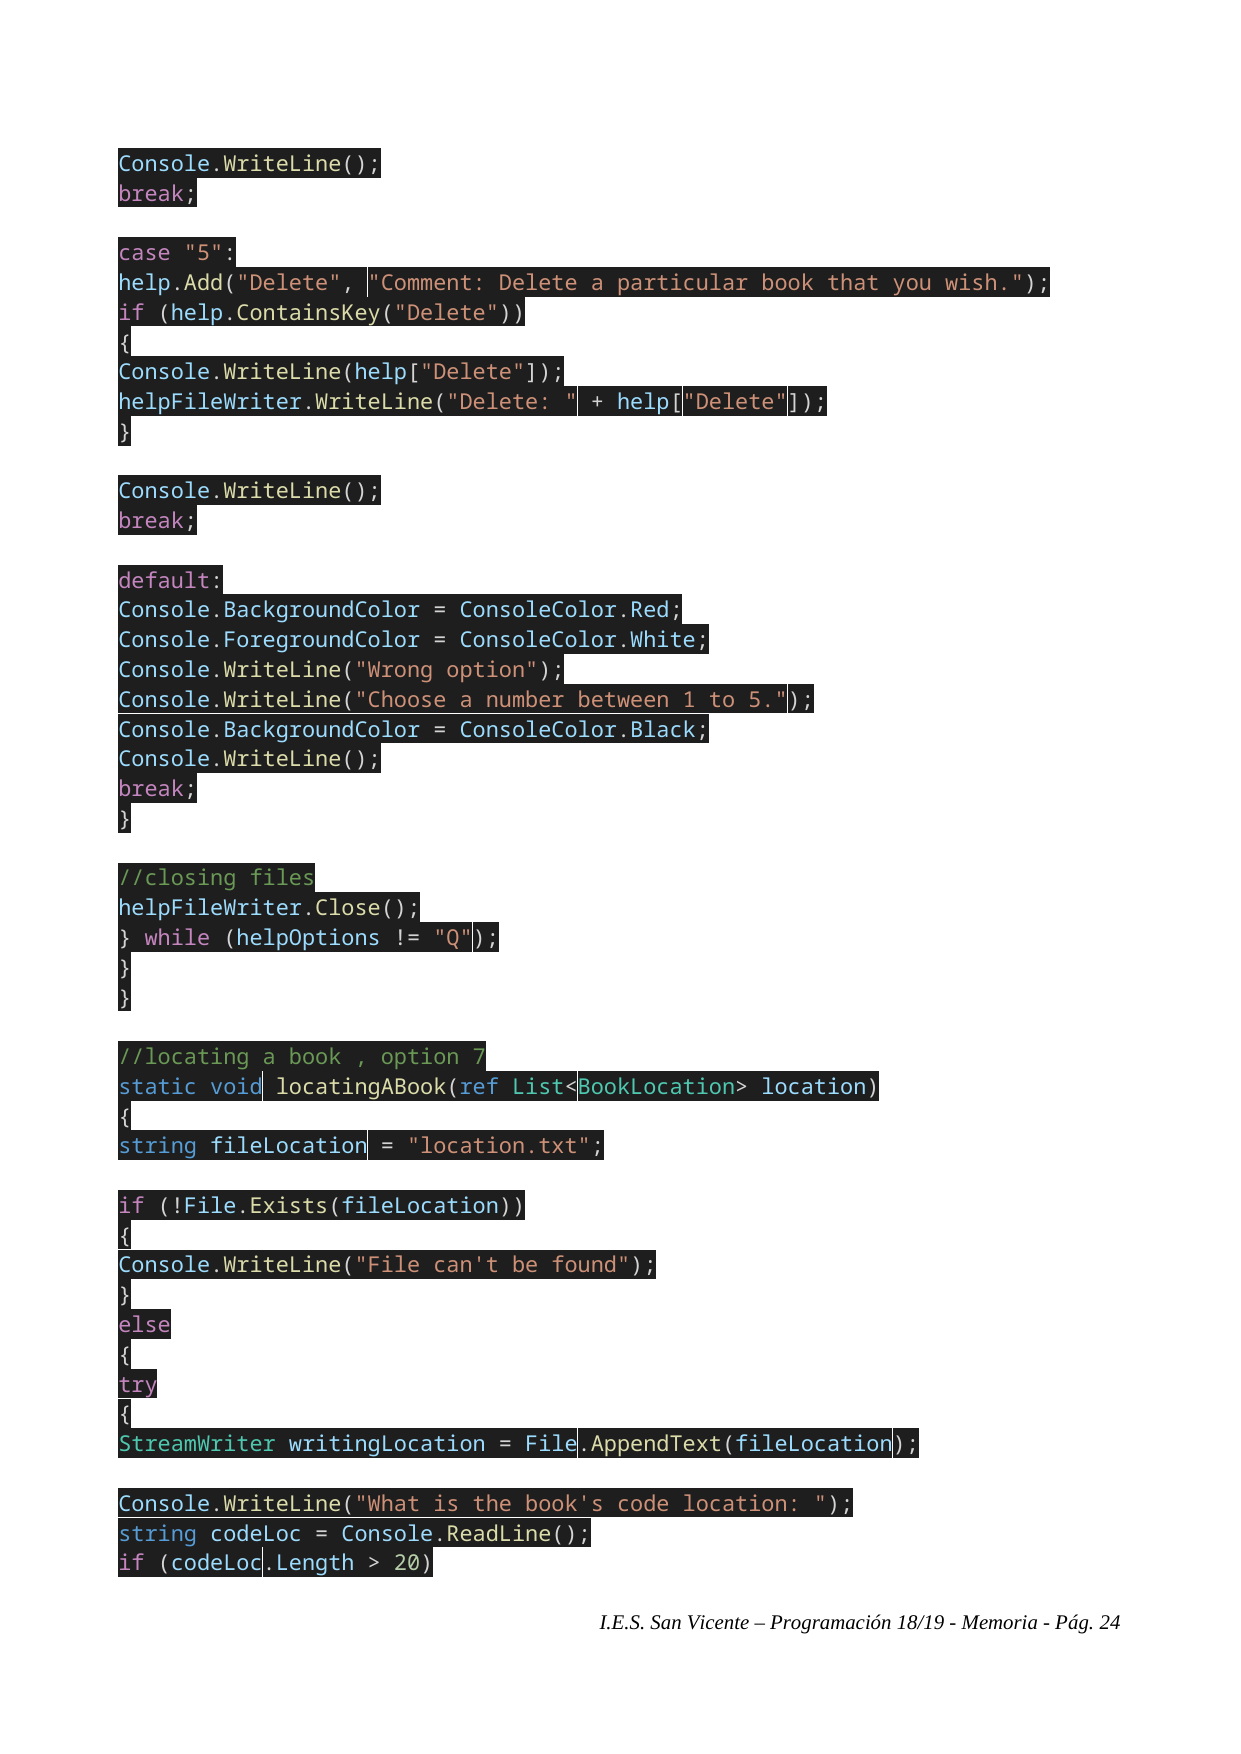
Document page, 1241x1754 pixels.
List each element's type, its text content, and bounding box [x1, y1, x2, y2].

text Console.WriteLine("What is the book's code location: "); [118, 1488, 1122, 1517]
text { [118, 326, 1122, 356]
text Console.BackgroundColor = ConsoleColor.Red; [118, 594, 1122, 624]
text Console.BackgroundColor = ConsoleColor.Black; [118, 713, 1122, 743]
text else [118, 1309, 1122, 1339]
text } while (helpOptions != "Q"); [118, 922, 1122, 952]
text helpFileWriter.Close(); [118, 892, 1122, 922]
text { [118, 1101, 1122, 1130]
text } [118, 416, 1122, 446]
text StreamWriter writingLocation = File.AppendText(fileLocation); [118, 1428, 1122, 1458]
text string codeLoc = Console.ReadLine(); [118, 1517, 1122, 1547]
text break; [118, 773, 1122, 803]
text if (codeLoc.Length > 20) [118, 1547, 1122, 1577]
text } [118, 982, 1122, 1011]
text try [118, 1369, 1122, 1398]
text break; [118, 178, 1122, 207]
text //closing files [118, 862, 1122, 892]
text string fileLocation = "location.txt"; [118, 1130, 1122, 1160]
text helpFileWriter.WriteLine("Delete: " + help["Delete"]); [118, 386, 1122, 416]
text } [118, 1279, 1122, 1309]
text { [118, 1398, 1122, 1428]
text Console.WriteLine(); [118, 743, 1122, 773]
text if (!File.Exists(fileLocation)) [118, 1190, 1122, 1220]
text Console.WriteLine(); [118, 148, 1122, 178]
text { [118, 1339, 1122, 1369]
text Console.WriteLine("Choose a number between 1 to 5."); [118, 684, 1122, 713]
text } [118, 803, 1122, 833]
text } [118, 952, 1122, 982]
text //locating a book , option 7 [118, 1041, 1122, 1071]
text help.Add("Delete", "Comment: Delete a particular book that you wish."); [118, 267, 1122, 297]
text static void locatingABook(ref List<BookLocation> location) [118, 1071, 1122, 1101]
text Console.WriteLine(); [118, 475, 1122, 505]
text Console.ForegroundColor = ConsoleColor.White; [118, 624, 1122, 654]
text Console.WriteLine("Wrong option"); [118, 654, 1122, 684]
text break; [118, 505, 1122, 535]
text if (help.ContainsKey("Delete")) [118, 297, 1122, 326]
text Console.WriteLine(help["Delete"]); [118, 356, 1122, 386]
text Console.WriteLine("File can't be found"); [118, 1249, 1122, 1279]
text case "5": [118, 237, 1122, 267]
text default: [118, 564, 1122, 594]
text { [118, 1220, 1122, 1249]
